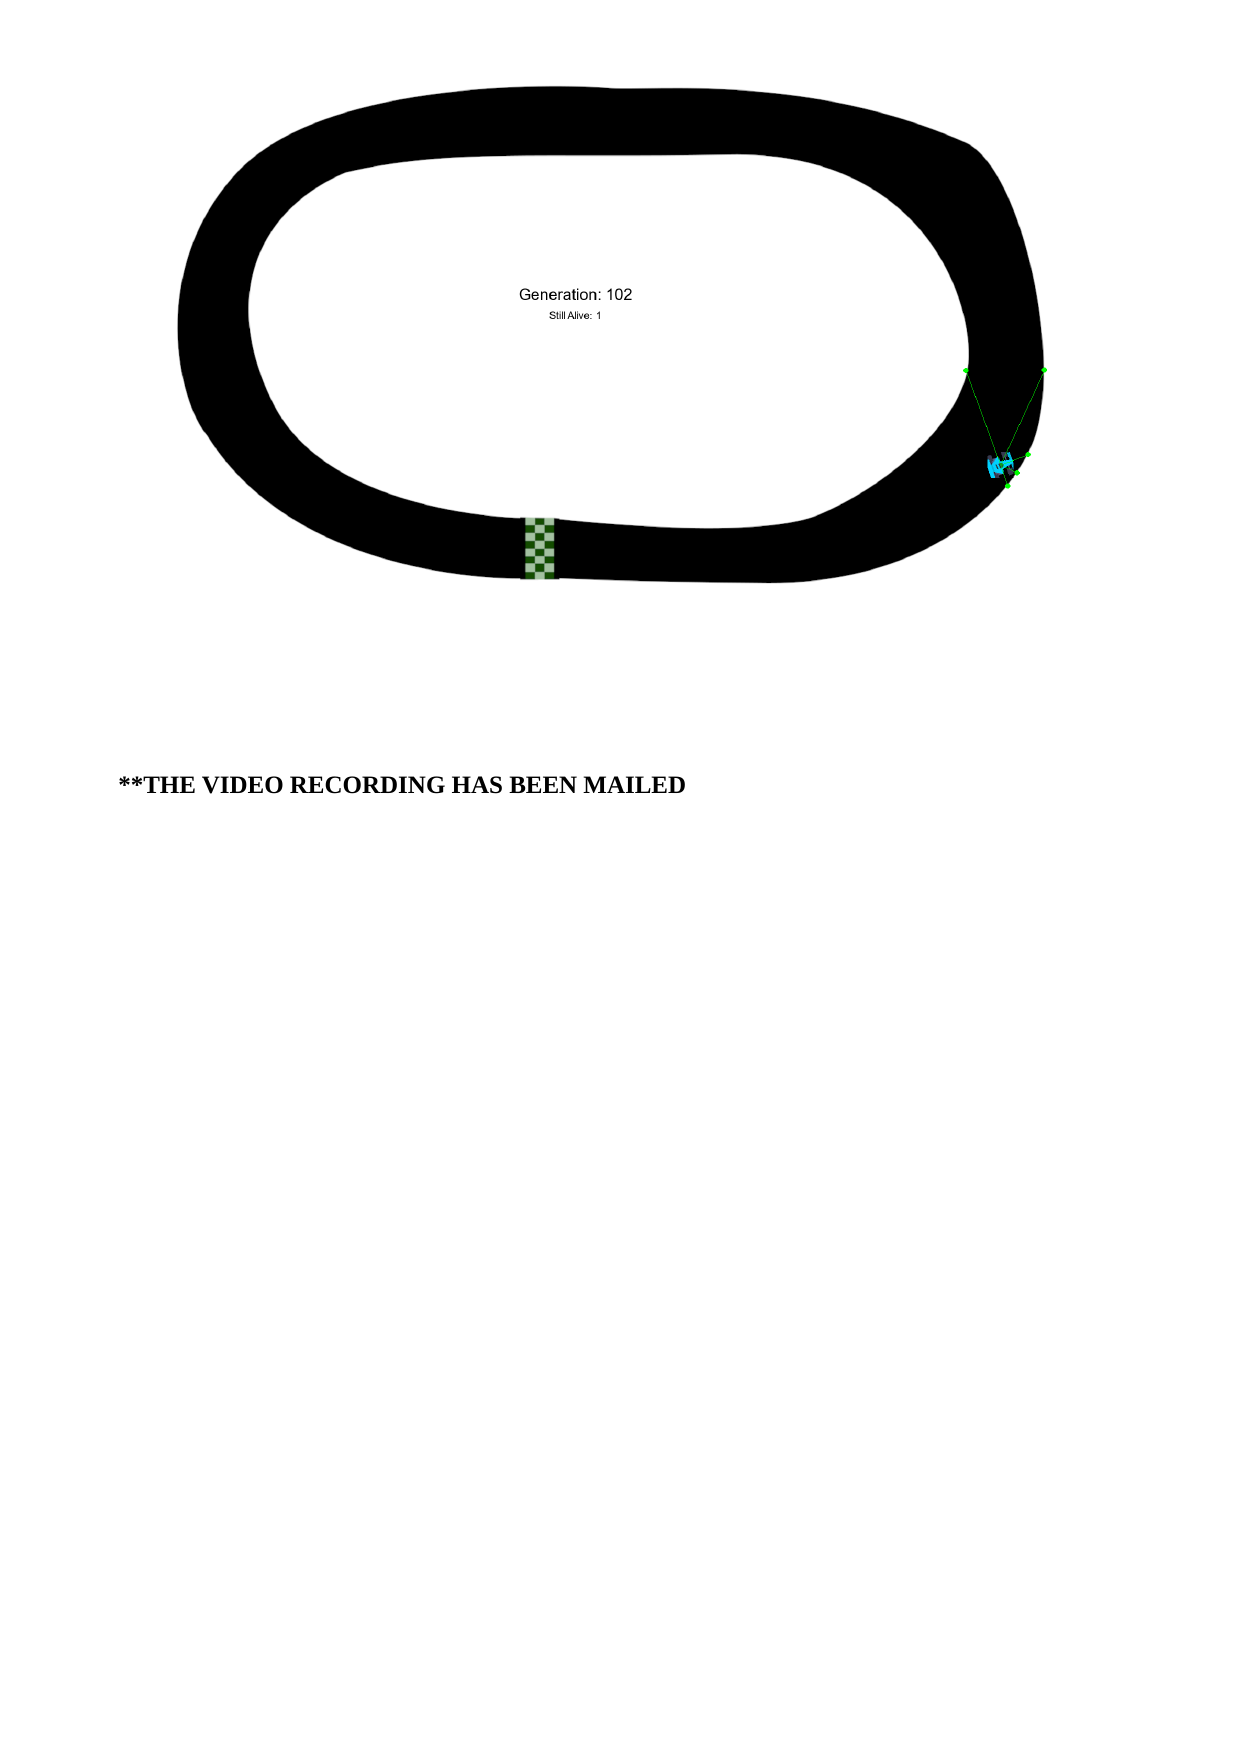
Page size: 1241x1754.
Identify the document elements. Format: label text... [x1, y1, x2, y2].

text **THE VIDEO RECORDING HAS BEEN MAILED [118, 770, 1122, 799]
picture [104, 58, 1108, 624]
